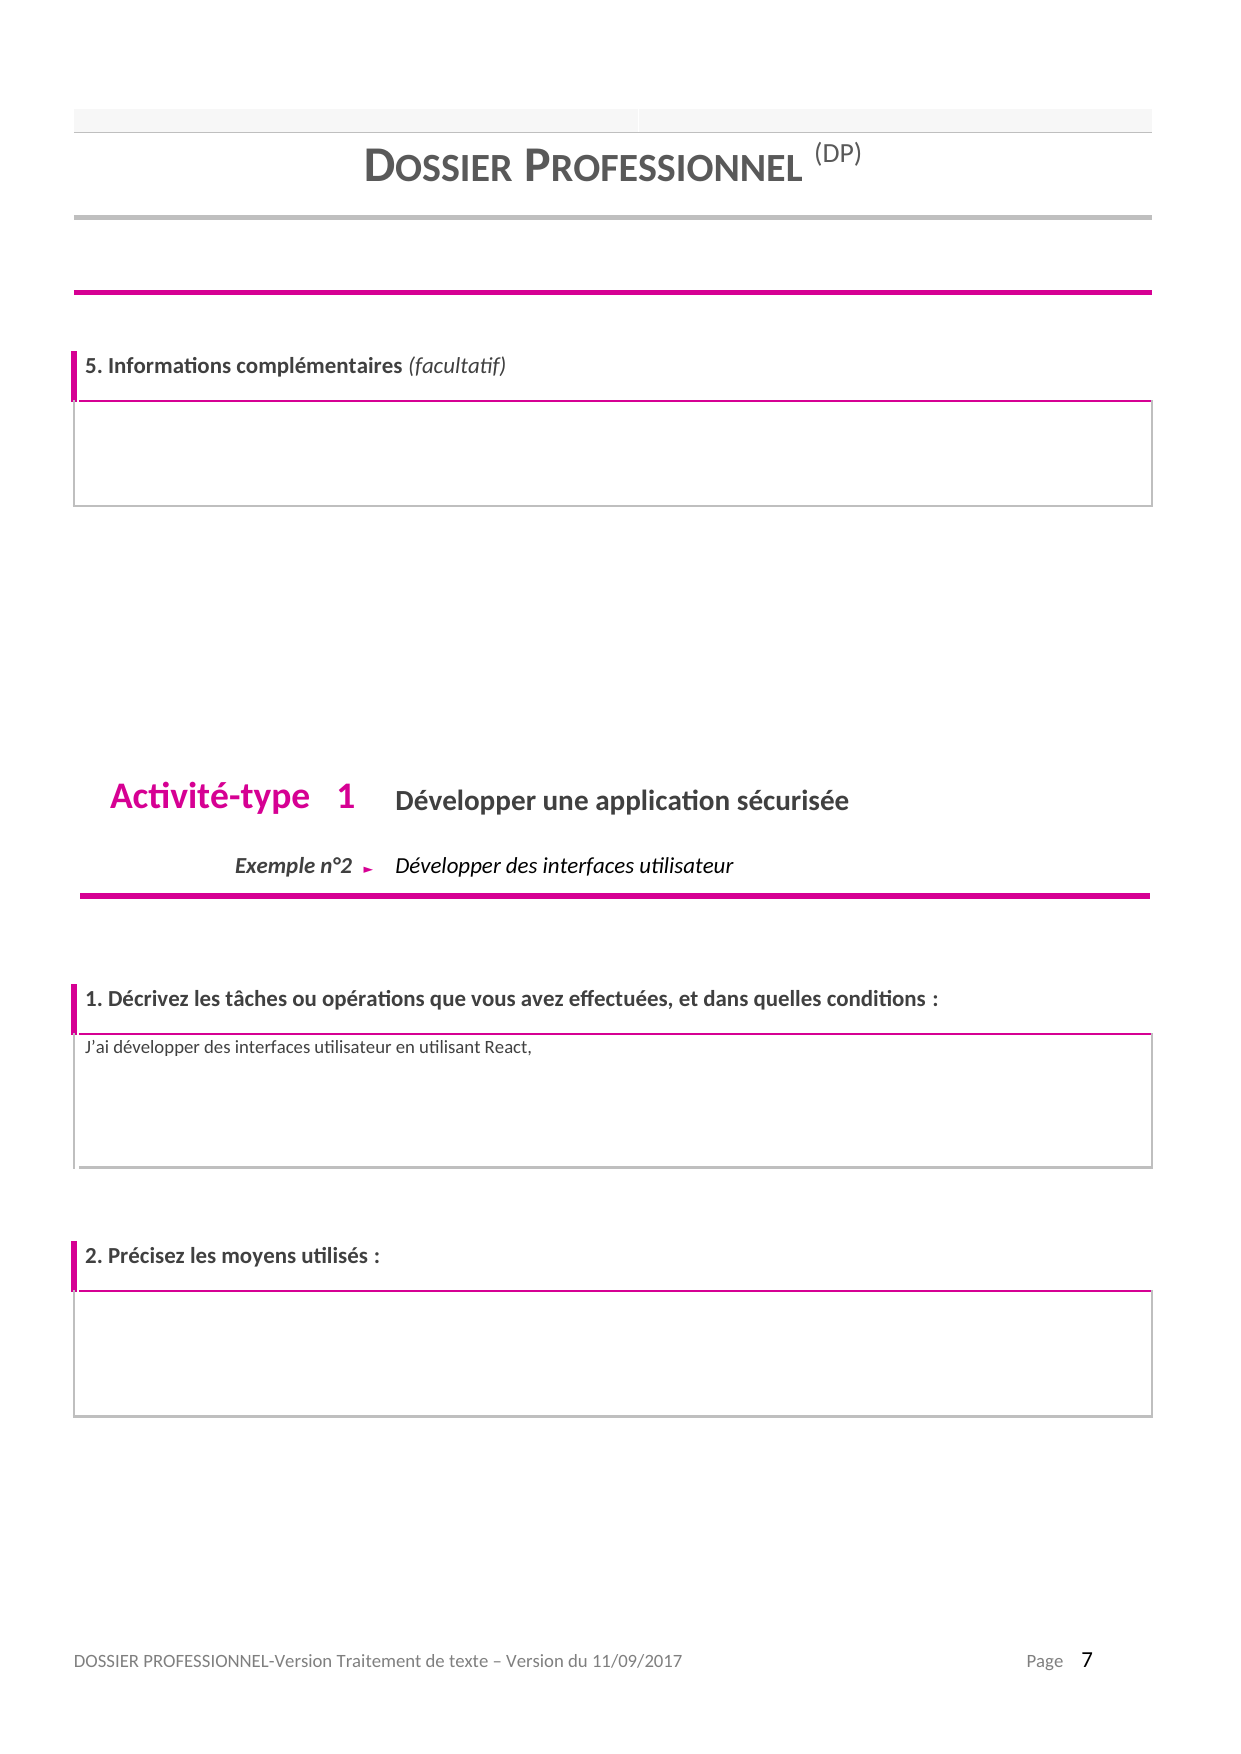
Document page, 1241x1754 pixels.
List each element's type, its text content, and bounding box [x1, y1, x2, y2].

table_cell [74, 315, 1152, 351]
table_cell [75, 400, 1151, 417]
table_cell Développer des interfaces utilisateur [384, 839, 1152, 893]
table_cell [75, 1379, 1151, 1415]
table_header Activité-type [74, 772, 325, 839]
table_cell 5. Informations complémentaires (facultatif) [77, 351, 1152, 400]
table_cell [74, 893, 1152, 948]
table_cell [74, 1205, 1152, 1241]
table_cell [75, 1079, 1151, 1130]
table_cell [75, 1290, 1151, 1328]
table_cell J’ai développer des interfaces utilisateur en utilisant React, [75, 1033, 1151, 1079]
table_cell [75, 1130, 1151, 1166]
table_header Développer une application sécurisée [384, 772, 1152, 839]
table_header 1 [325, 772, 384, 839]
table_cell [75, 1328, 1151, 1379]
table_cell Exemple n°2 ► [74, 839, 384, 893]
table_cell [74, 948, 1152, 984]
table_cell 1. Décrivez les tâches ou opérations que vous avez effectuées, et dans quelles conditions : [77, 984, 1152, 1033]
table_cell [75, 417, 1151, 469]
table_cell 2. Précisez les moyens utilisés : [77, 1241, 1152, 1290]
table_cell [74, 1166, 1152, 1205]
table_cell [75, 469, 1151, 505]
